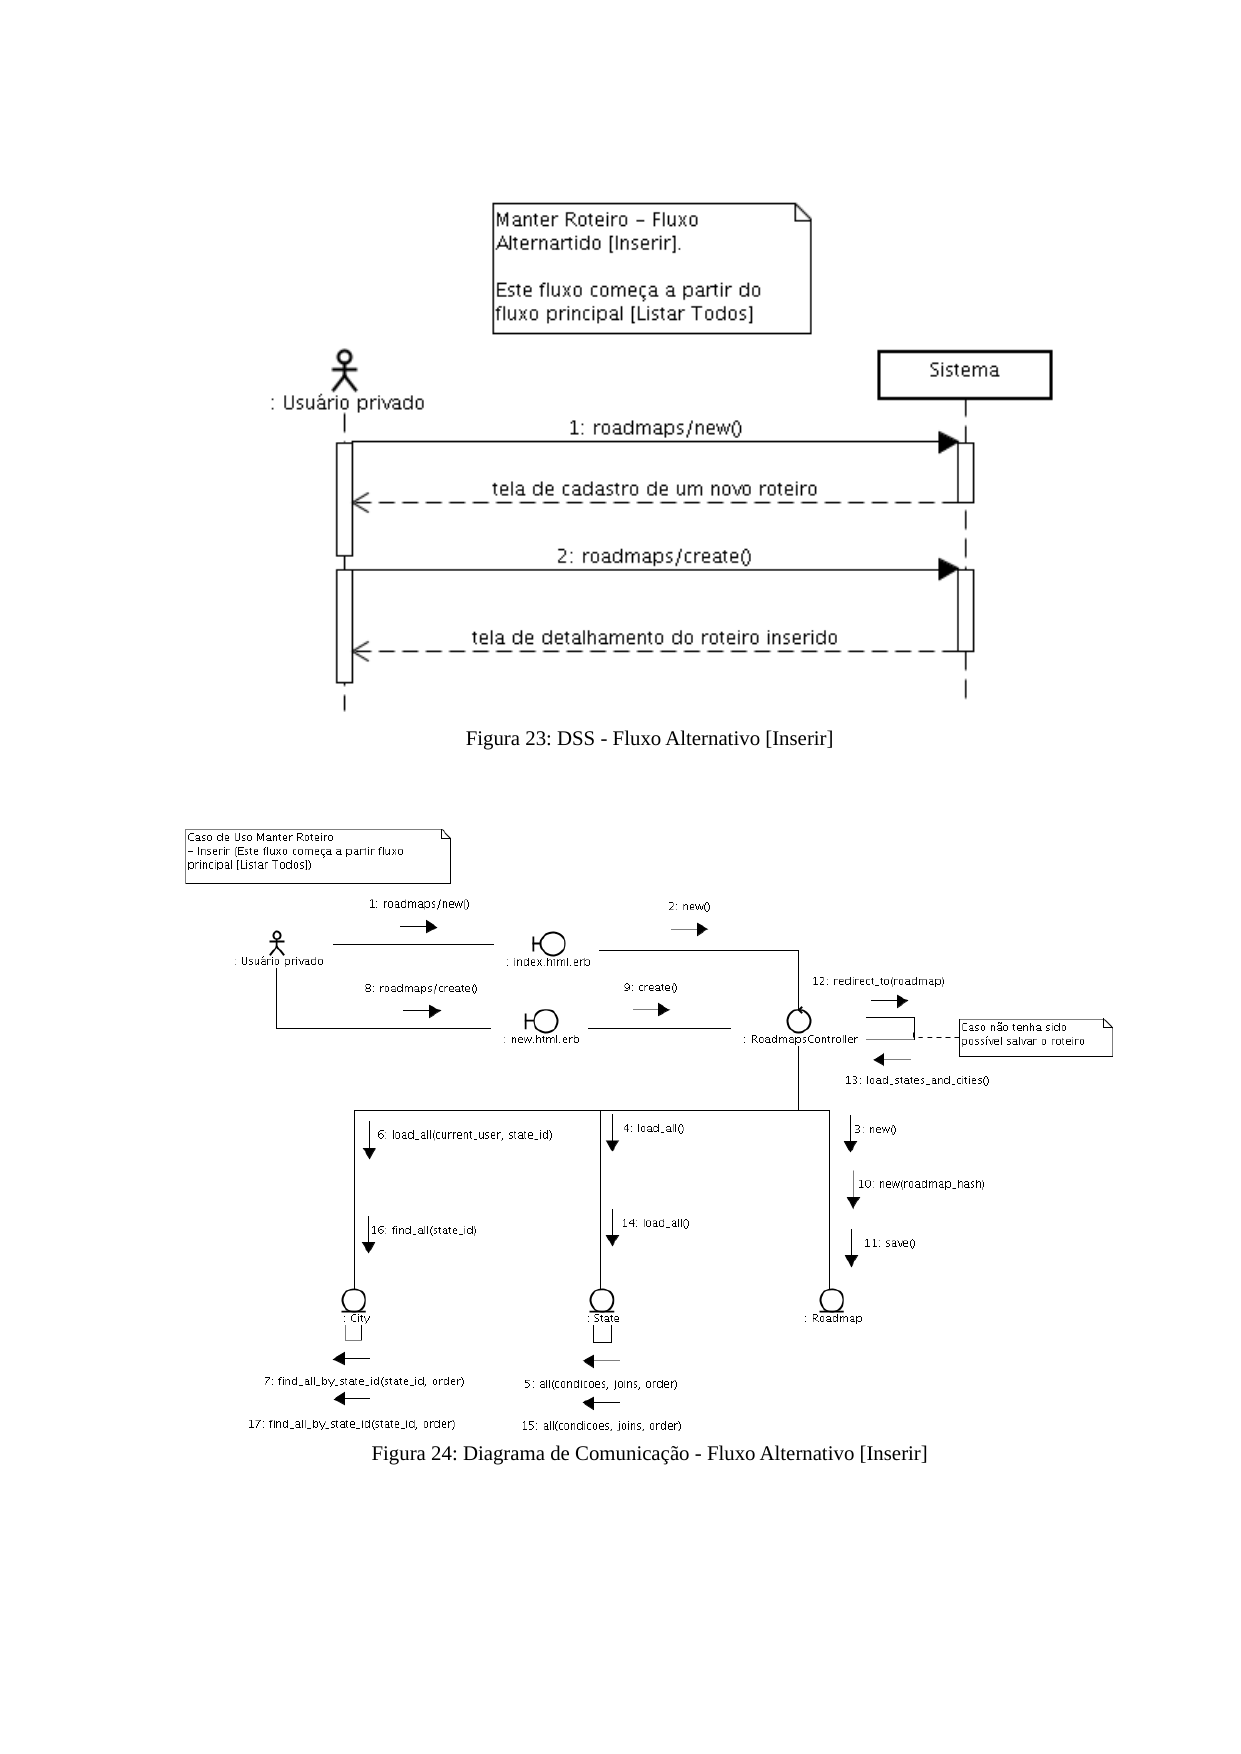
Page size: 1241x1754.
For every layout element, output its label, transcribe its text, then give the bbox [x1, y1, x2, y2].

picture [176, 820, 1122, 1441]
text Figura 23: DSS - Fluxo Alternativo [Inserir] [233, 726, 1066, 750]
picture [233, 189, 1067, 726]
text Figura 24: Diagrama de Comunicação - Fluxo Alternativo [Inserir] [177, 820, 1123, 1465]
